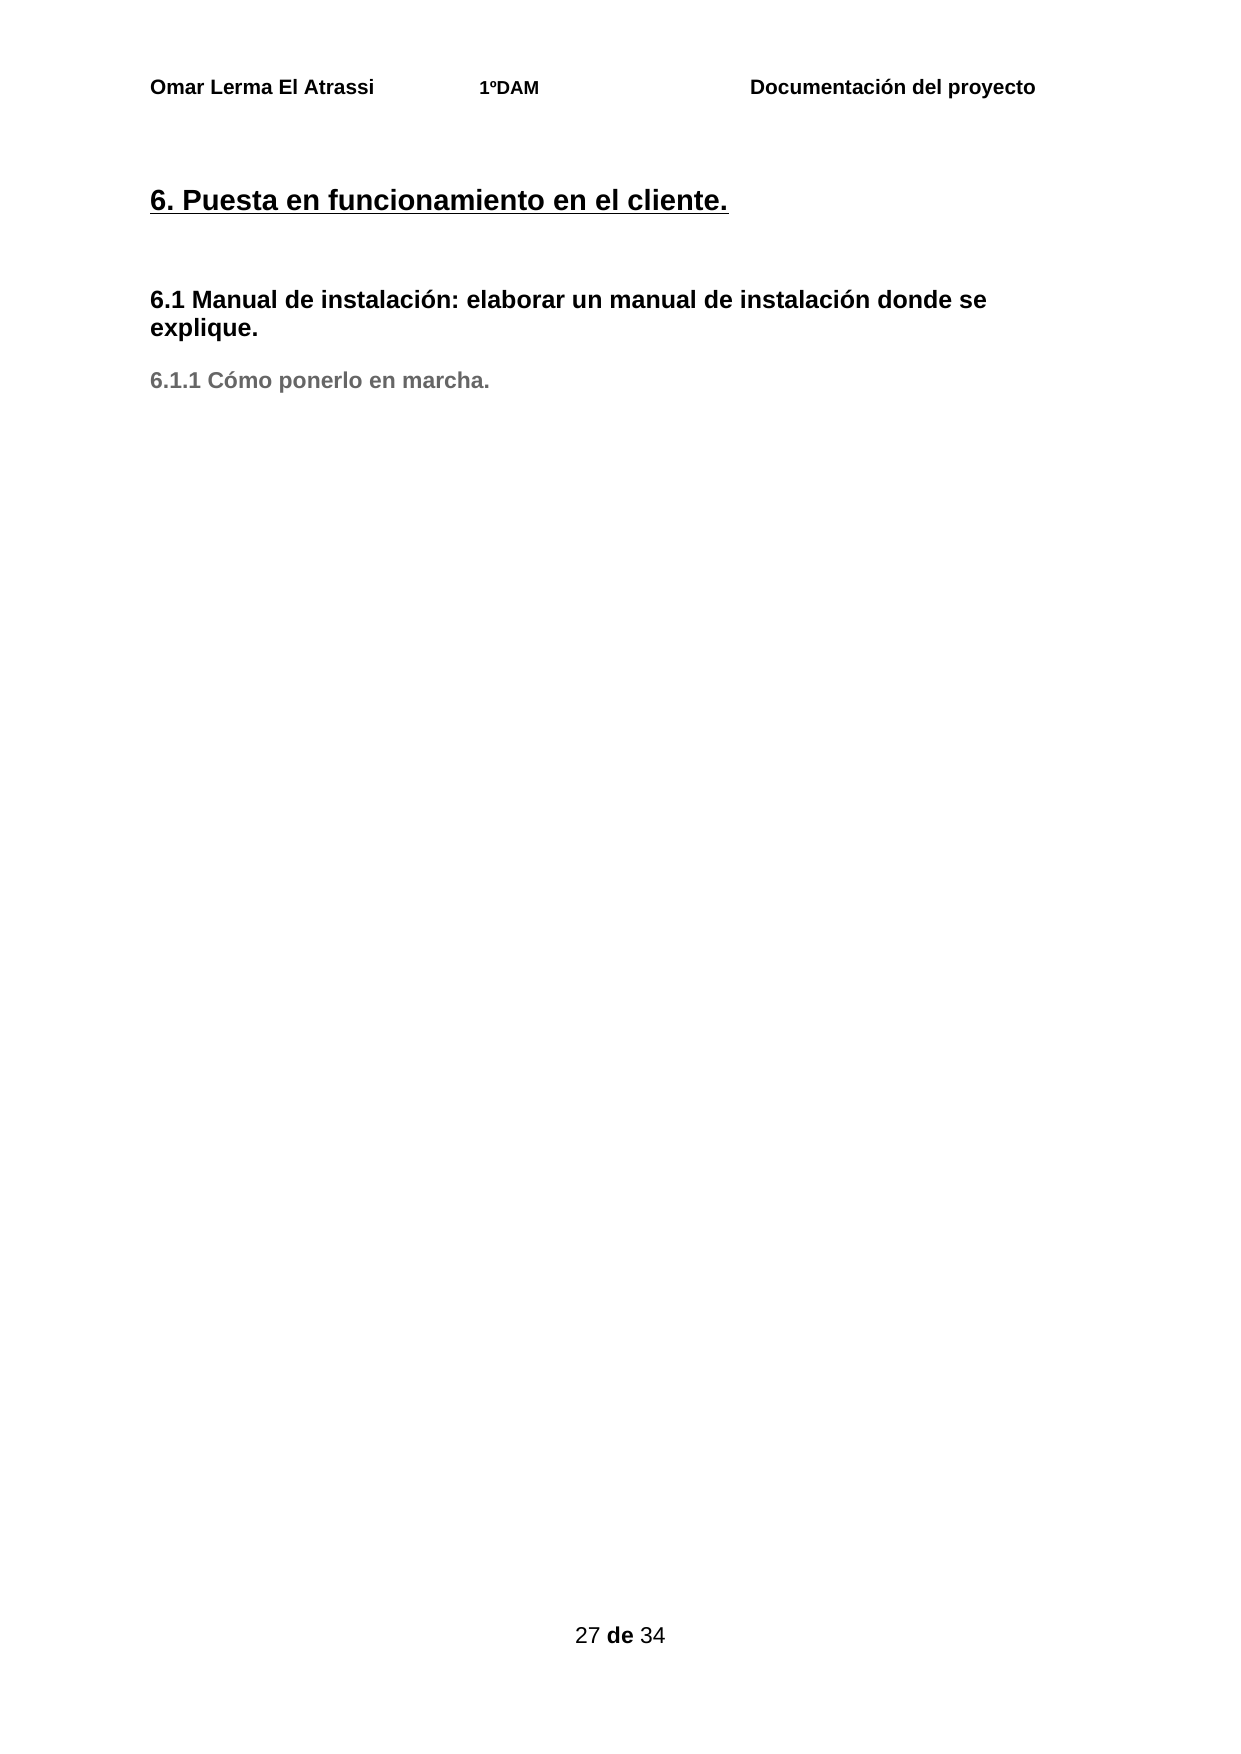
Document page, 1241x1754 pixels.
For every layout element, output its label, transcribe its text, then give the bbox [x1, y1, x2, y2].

subtitle 6.1.1 Cómo ponerlo en marcha. [150, 367, 1090, 393]
subtitle 6. Puesta en funcionamiento en el cliente. [150, 183, 1090, 217]
subtitle 6.1 Manual de instalación: elaborar un manual de instalación donde se explique. [150, 284, 1090, 342]
